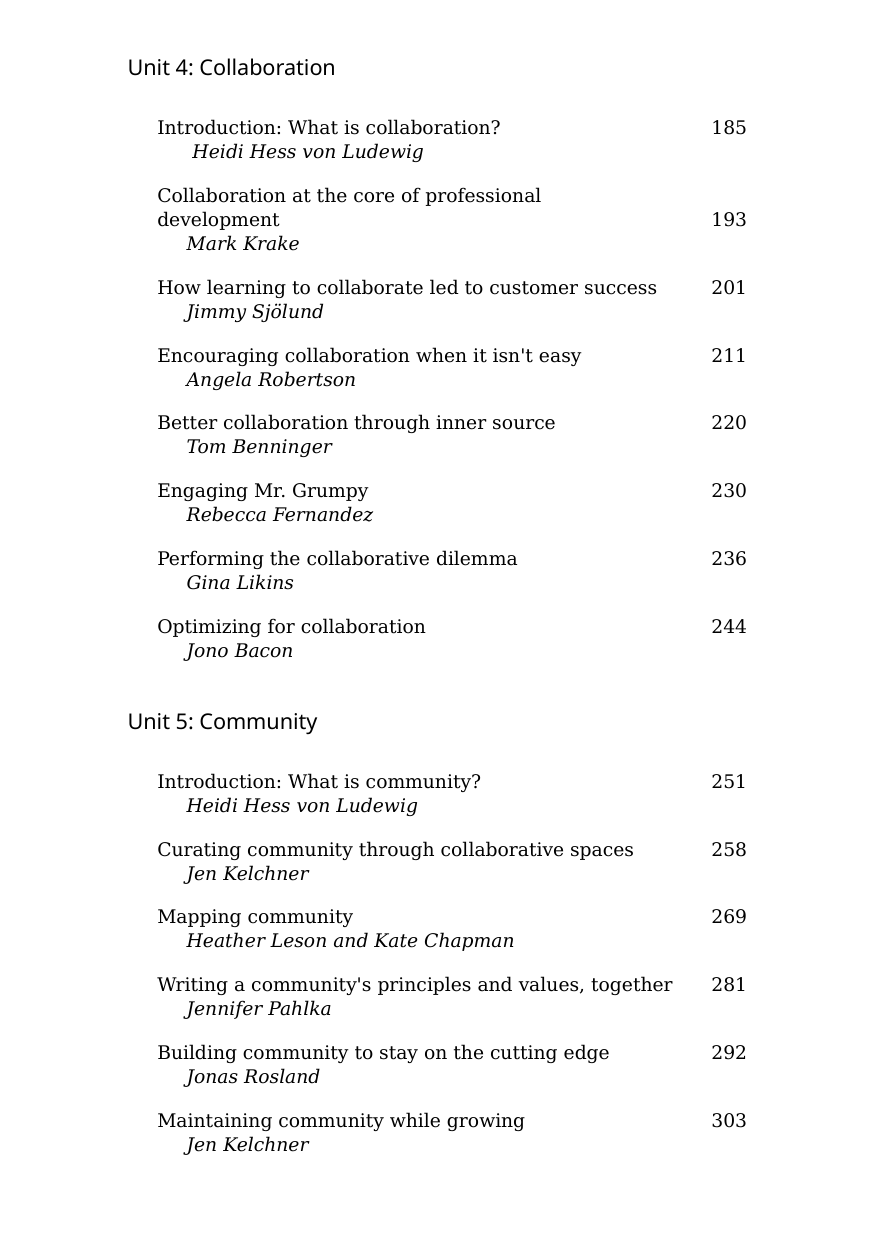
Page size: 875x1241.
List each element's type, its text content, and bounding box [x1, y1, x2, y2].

text Introduction: What is collaboration? 185 [157, 117, 747, 139]
text Jen Kelchner [186, 863, 747, 906]
text Jen Kelchner [186, 1134, 747, 1178]
text Heidi Hess von Ludewig [186, 141, 747, 185]
text Angela Robertson [186, 369, 747, 412]
text Jonas Rosland [186, 1066, 747, 1110]
text Jennifer Pahlka [186, 998, 747, 1042]
text Unit 4: Collaboration [127, 52, 747, 114]
text Heather Leson and Kate Chapman [186, 930, 747, 974]
text Curating community through collaborative spaces 258 [157, 838, 747, 860]
text Jimmy Sjölund [186, 301, 747, 344]
text Unit 5: Community [127, 706, 747, 768]
text Introduction: What is community? 251 [157, 771, 747, 793]
text How learning to collaborate led to customer success 201 [157, 277, 747, 299]
text Performing the collaborative dilemma 236 [157, 548, 747, 570]
text Rebecca Fernandez [186, 504, 747, 548]
text Maintaining community while growing 303 [157, 1110, 747, 1132]
text Collaboration at the core of professional development 193 [157, 185, 747, 231]
text Gina Likins [186, 572, 747, 616]
text Mark Krake [186, 233, 747, 277]
text Tom Benninger [186, 436, 747, 480]
text Jono Bacon [186, 640, 747, 684]
text Better collaboration through inner source 220 [157, 412, 747, 434]
text Optimizing for collaboration 244 [157, 616, 747, 638]
text Engaging Mr. Grumpy 230 [157, 480, 747, 502]
text Encouraging collaboration when it isn't easy 211 [157, 344, 747, 366]
text Heidi Hess von Ludewig [186, 795, 747, 838]
text Mapping community 269 [157, 906, 747, 928]
text Building community to stay on the cutting edge 292 [157, 1042, 747, 1064]
text Writing a community's principles and values, together 281 [157, 974, 747, 996]
